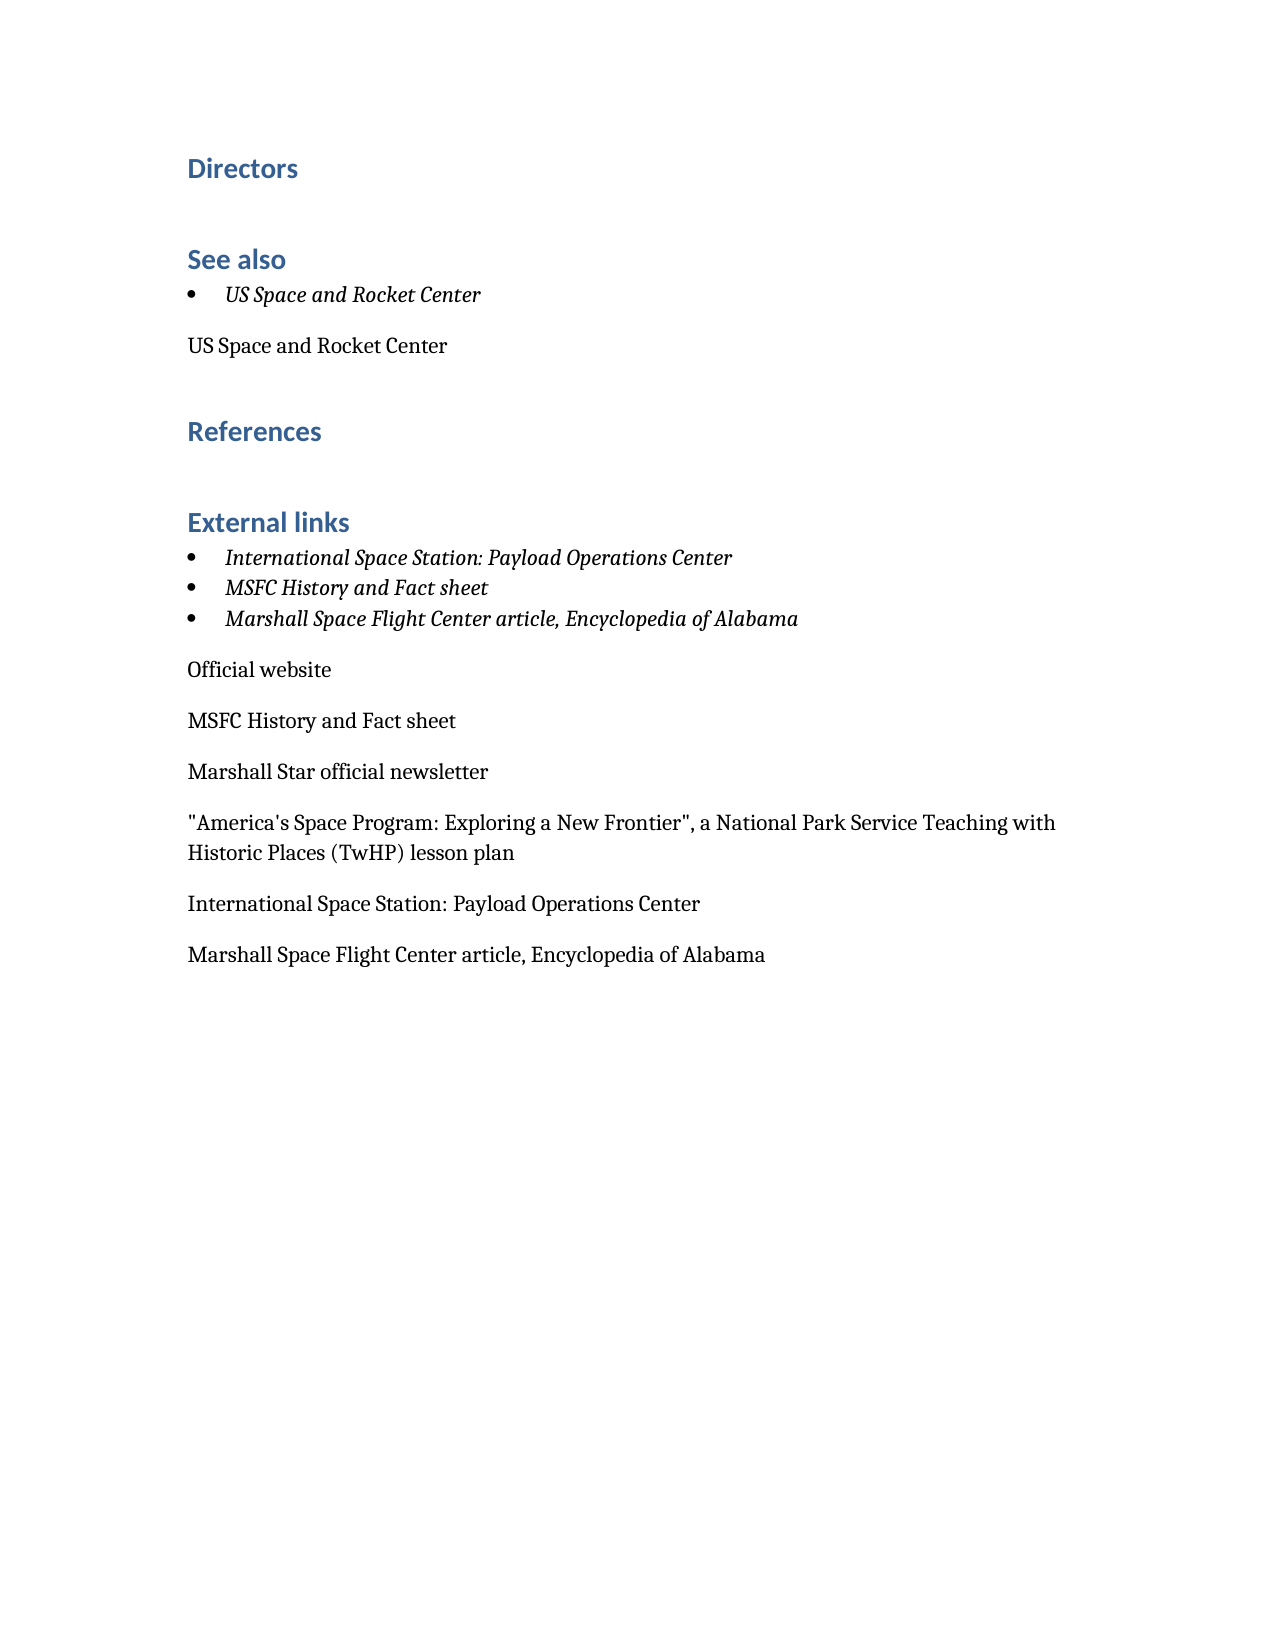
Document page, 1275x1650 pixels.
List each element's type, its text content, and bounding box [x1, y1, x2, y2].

subtitle References [187, 413, 1087, 449]
subtitle External links [187, 504, 1087, 540]
text Marshall Space Flight Center article, Encyclopedia of Alabama [187, 942, 1087, 968]
list Marshall Space Flight Center article, Encyclopedia of Alabama [187, 605, 1087, 632]
text International Space Station: Payload Operations Center [187, 891, 1087, 917]
text Marshall Star official newsletter [187, 758, 1087, 785]
subtitle See also [187, 241, 1087, 277]
text US Space and Rocket Center [187, 333, 1087, 359]
list International Space Station: Payload Operations Center [187, 545, 1087, 571]
list MSFC History and Fact sheet [187, 575, 1087, 602]
text MSFC History and Fact sheet [187, 707, 1087, 734]
list US Space and Rocket Center [187, 282, 1087, 308]
text "America's Space Program: Exploring a New Frontier", a National Park Service Teaching with Historic Places (TwHP) lesson plan [187, 809, 1087, 866]
text Official website [187, 656, 1087, 683]
subtitle Directors [187, 150, 1087, 186]
